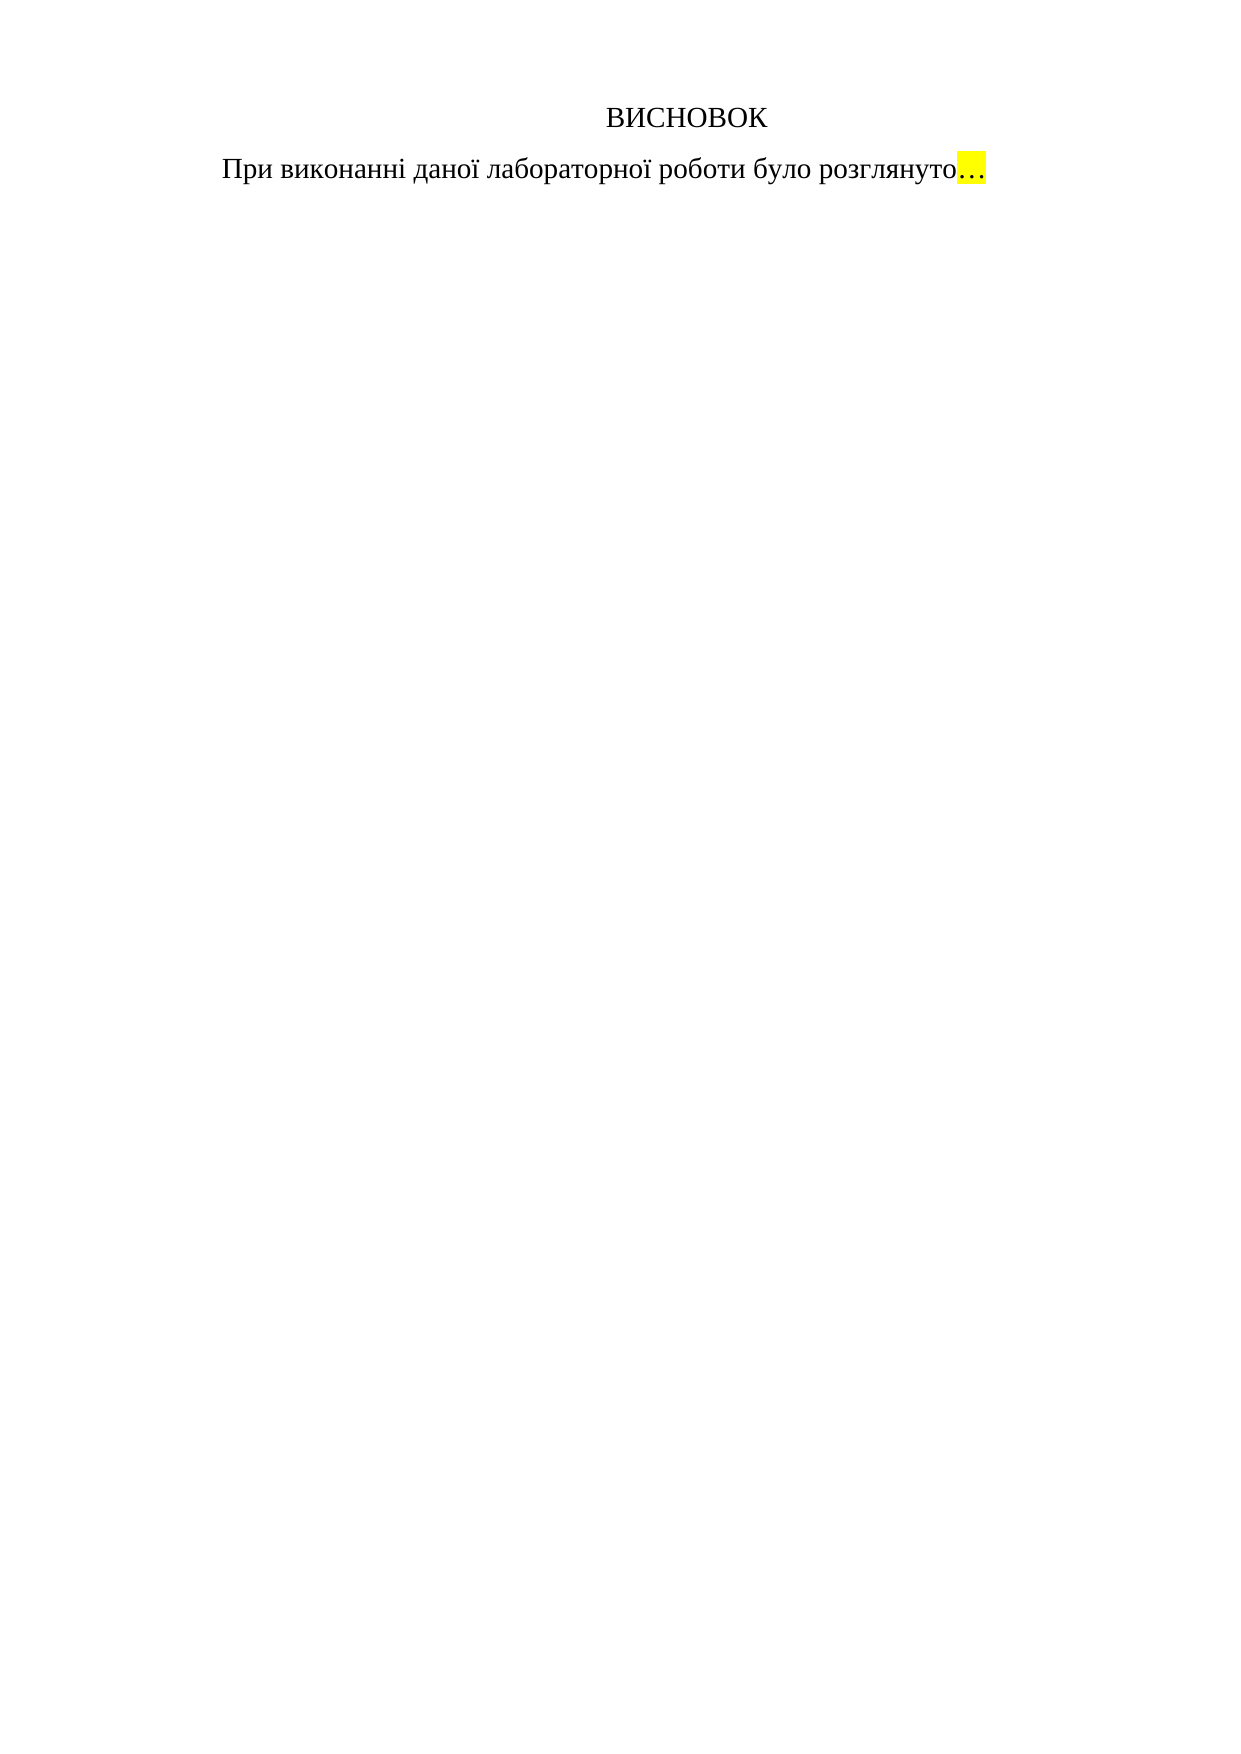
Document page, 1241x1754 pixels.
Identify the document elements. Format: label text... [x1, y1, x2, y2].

text При виконанні даної лабораторної роботи було розглянуто… [148, 151, 1152, 184]
text Висновок [148, 100, 1152, 133]
